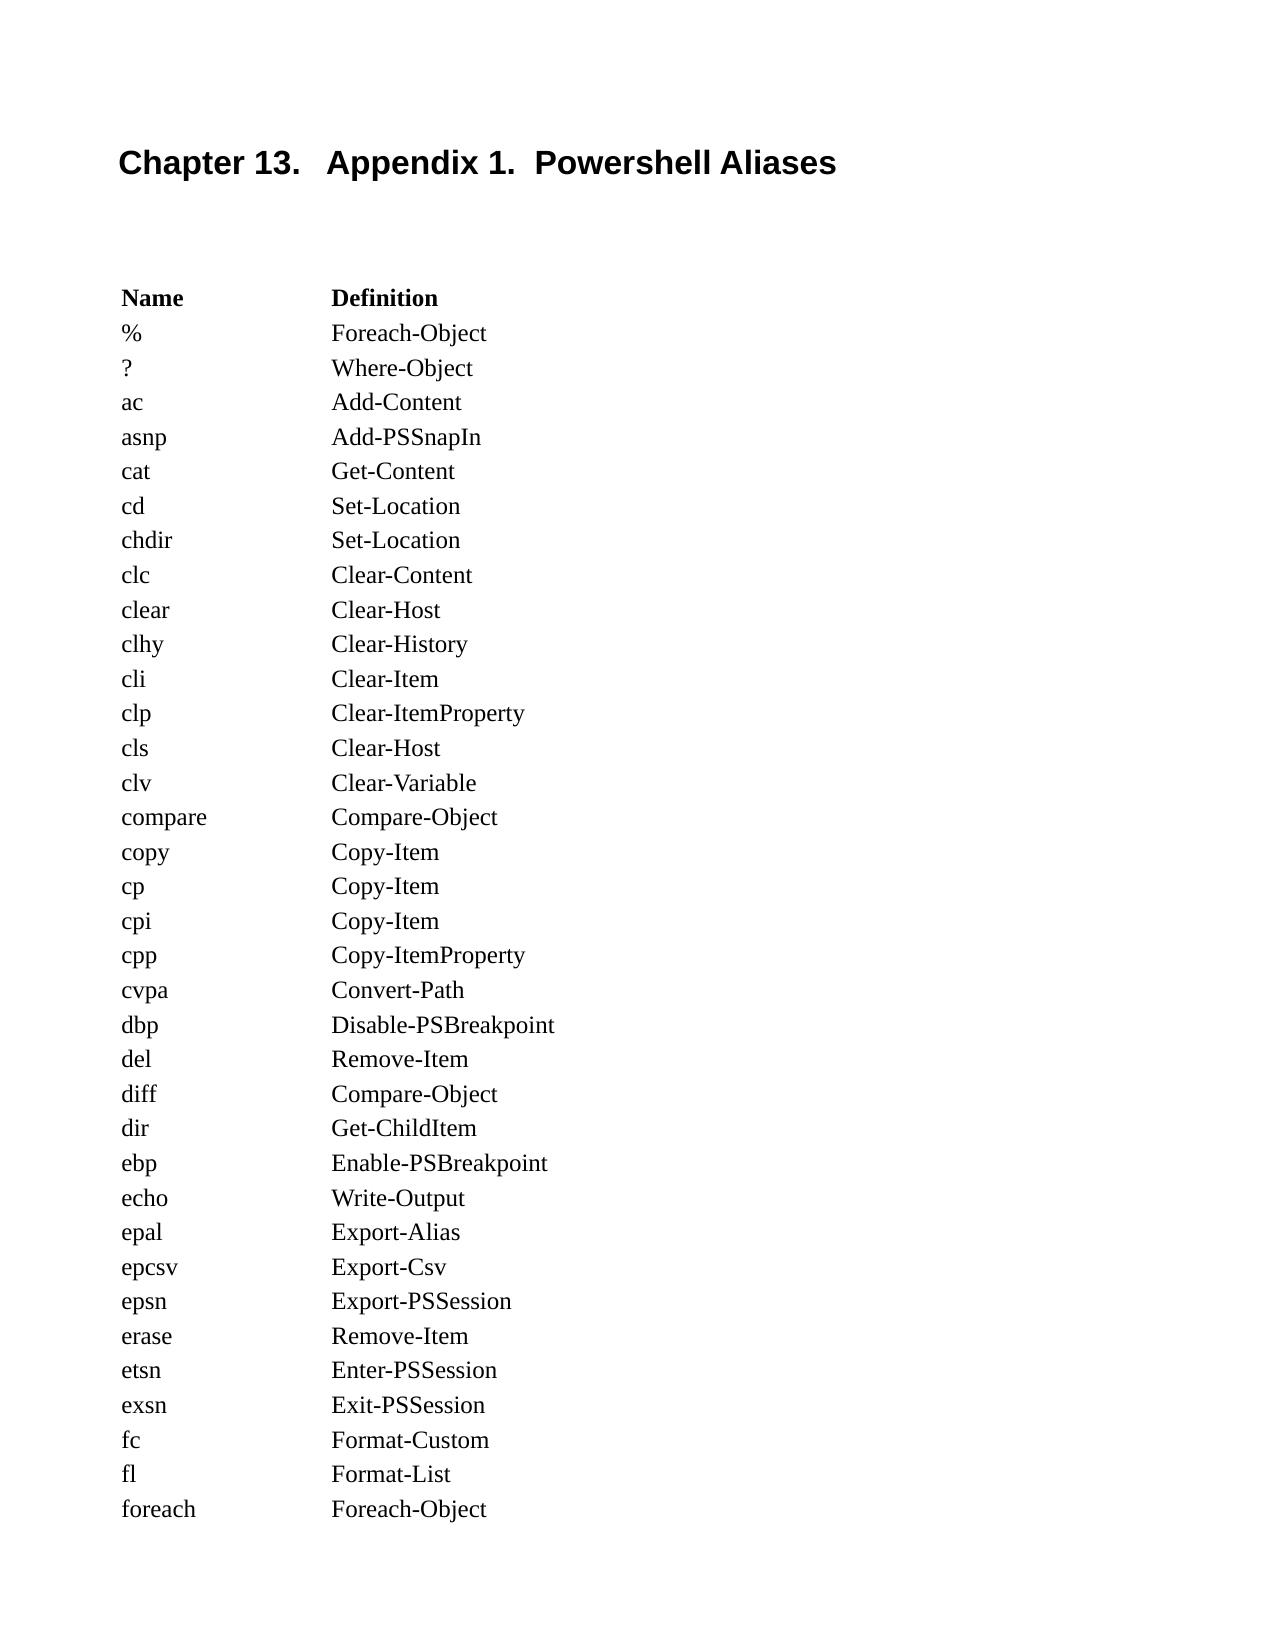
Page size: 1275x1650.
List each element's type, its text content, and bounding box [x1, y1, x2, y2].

table_cell Remove-Item [328, 1318, 584, 1353]
table_cell Copy-ItemProperty [328, 938, 584, 972]
table_cell Compare-Object [328, 1076, 584, 1111]
table_cell Set-Location [328, 488, 584, 523]
table_cell Add-PSSnapIn [328, 419, 584, 453]
table_cell etsn [118, 1353, 328, 1387]
table_cell fc [118, 1422, 328, 1456]
table_cell Foreach-Object [328, 1491, 584, 1526]
table_cell Set-Location [328, 523, 584, 557]
table_cell Copy-Item [328, 834, 584, 868]
table_cell Enter-PSSession [328, 1353, 584, 1387]
table_cell Clear-Variable [328, 765, 584, 799]
table_cell Copy-Item [328, 903, 584, 938]
table_cell dir [118, 1111, 328, 1145]
table_cell Clear-Host [328, 730, 584, 765]
table_cell chdir [118, 523, 328, 557]
table_cell % [118, 315, 328, 350]
table_cell Write-Output [328, 1180, 584, 1214]
table_cell del [118, 1041, 328, 1076]
table_cell compare [118, 799, 328, 834]
table_cell cat [118, 454, 328, 488]
table_cell Where-Object [328, 350, 584, 384]
table_cell epal [118, 1214, 328, 1249]
table_cell cls [118, 730, 328, 765]
table_cell Clear-Host [328, 592, 584, 626]
table_cell ebp [118, 1145, 328, 1180]
table_cell cvpa [118, 972, 328, 1007]
subtitle Appendix 1. Powershell Aliases [118, 143, 1157, 182]
table_cell asnp [118, 419, 328, 453]
table_cell echo [118, 1180, 328, 1214]
table_cell fl [118, 1456, 328, 1491]
table_cell clc [118, 557, 328, 592]
table_cell clv [118, 765, 328, 799]
table_cell diff [118, 1076, 328, 1111]
table_cell erase [118, 1318, 328, 1353]
table_cell cpp [118, 938, 328, 972]
table_cell epcsv [118, 1249, 328, 1283]
table_cell Format-Custom [328, 1422, 584, 1456]
table_cell clp [118, 696, 328, 730]
table_cell Export-PSSession [328, 1284, 584, 1318]
table_cell foreach [118, 1491, 328, 1526]
table_cell cpi [118, 903, 328, 938]
table_cell clear [118, 592, 328, 626]
table_cell cli [118, 661, 328, 696]
table_cell Export-Alias [328, 1214, 584, 1249]
table_cell clhy [118, 626, 328, 661]
table_header Name [118, 281, 328, 315]
table_cell Enable-PSBreakpoint [328, 1145, 584, 1180]
table_cell Compare-Object [328, 799, 584, 834]
table_cell Get-ChildItem [328, 1111, 584, 1145]
table_header Definition [328, 281, 584, 315]
table_cell Clear-History [328, 626, 584, 661]
table_cell cd [118, 488, 328, 523]
table_cell Add-Content [328, 384, 584, 419]
table_cell Clear-ItemProperty [328, 696, 584, 730]
table_cell copy [118, 834, 328, 868]
table_cell Disable-PSBreakpoint [328, 1007, 584, 1041]
table_cell epsn [118, 1284, 328, 1318]
table_cell Get-Content [328, 454, 584, 488]
table_cell Copy-Item [328, 869, 584, 903]
table_cell Format-List [328, 1456, 584, 1491]
table_cell Clear-Content [328, 557, 584, 592]
table_cell cp [118, 869, 328, 903]
table_cell ? [118, 350, 328, 384]
table_cell Export-Csv [328, 1249, 584, 1283]
table_cell Exit-PSSession [328, 1387, 584, 1422]
table_cell Foreach-Object [328, 315, 584, 350]
table_cell Remove-Item [328, 1041, 584, 1076]
table_cell ac [118, 384, 328, 419]
table_cell exsn [118, 1387, 328, 1422]
table_cell Clear-Item [328, 661, 584, 696]
table_cell dbp [118, 1007, 328, 1041]
table_cell Convert-Path [328, 972, 584, 1007]
